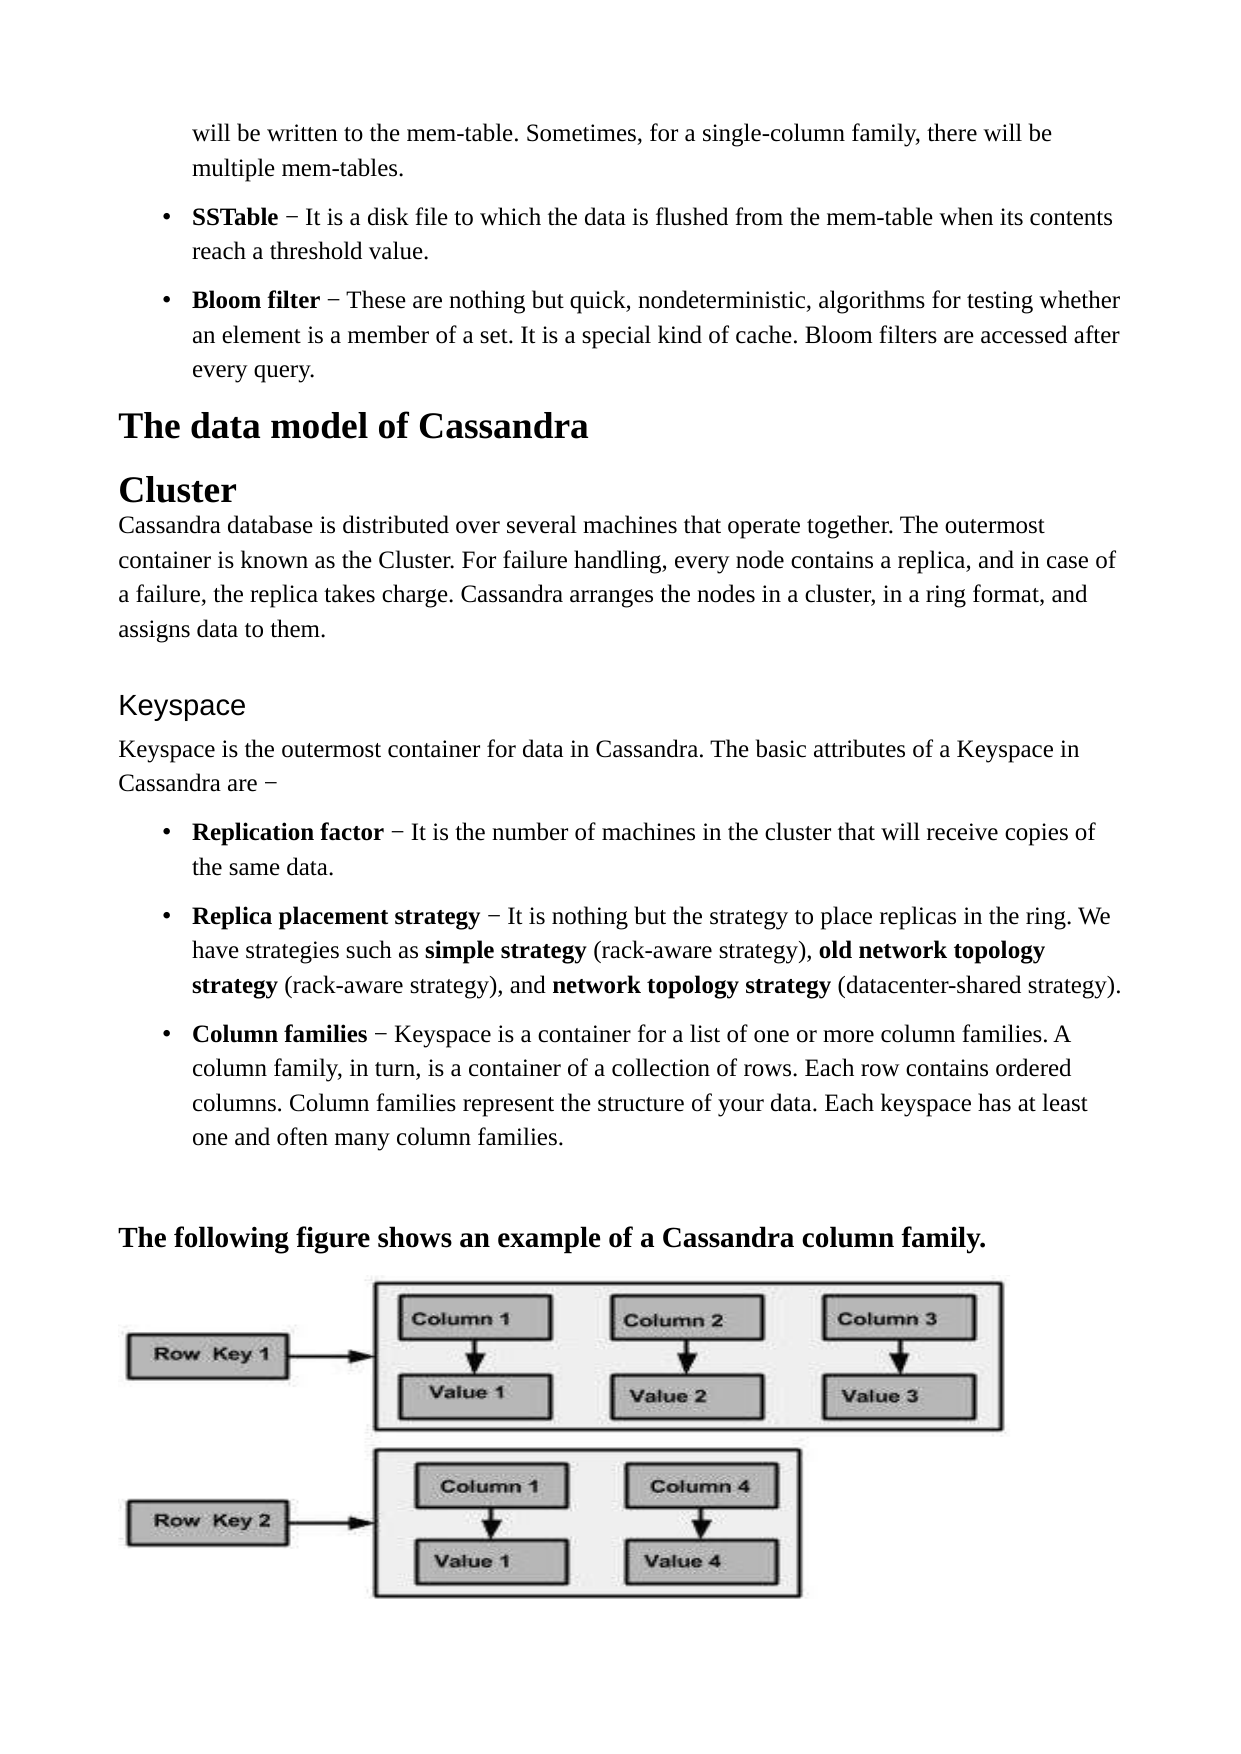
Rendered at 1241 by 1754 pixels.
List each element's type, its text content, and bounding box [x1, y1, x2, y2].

text Keyspace is the outermost container for data in Cassandra. The basic attributes of a Keyspace in Cassandra are − [118, 734, 1122, 797]
text The following figure shows an example of a Cassandra column family. [118, 1221, 1122, 1254]
list will be written to the mem-table. Sometimes, for a single-column family, there will be multiple mem-tables. [162, 118, 1122, 181]
list SSTable − It is a disk file to which the data is flushed from the mem-table when its contents reach a threshold value. [162, 202, 1122, 265]
list Column families − Keyspace is a container for a list of one or more column families. A column family, in turn, is a container of a collection of rows. Each row contains ordered columns. Column families represent the structure of your data. Each keyspace has at least one and often many column families. [162, 1019, 1122, 1151]
subtitle Cluster [118, 467, 1122, 510]
list Replication factor − It is the number of machines in the cluster that will receive copies of the same data. [162, 817, 1122, 881]
text Cassandra database is distributed over several machines that operate together. The outermost container is known as the Cluster. For failure handling, every node contains a replica, and in case of a failure, the replica takes charge. Cassandra arranges the nodes in a cluster, in a ring format, and assigns data to them. [118, 510, 1122, 642]
text The data model of Cassandra [118, 403, 1122, 446]
subtitle Keyspace [118, 688, 1122, 721]
list Bloom filter − These are nothing but quick, nondeterministic, algorithms for testing whether an element is a member of a set. It is a special kind of cache. Bloom filters are accessed after every query. [162, 285, 1122, 383]
list Replica placement strategy − It is nothing but the strategy to place replicas in the ring. We have strategies such as simple strategy (rack-aware strategy), old network topology strategy (rack-aware strategy), and network topology strategy (datacenter-shared strategy). [162, 901, 1122, 999]
